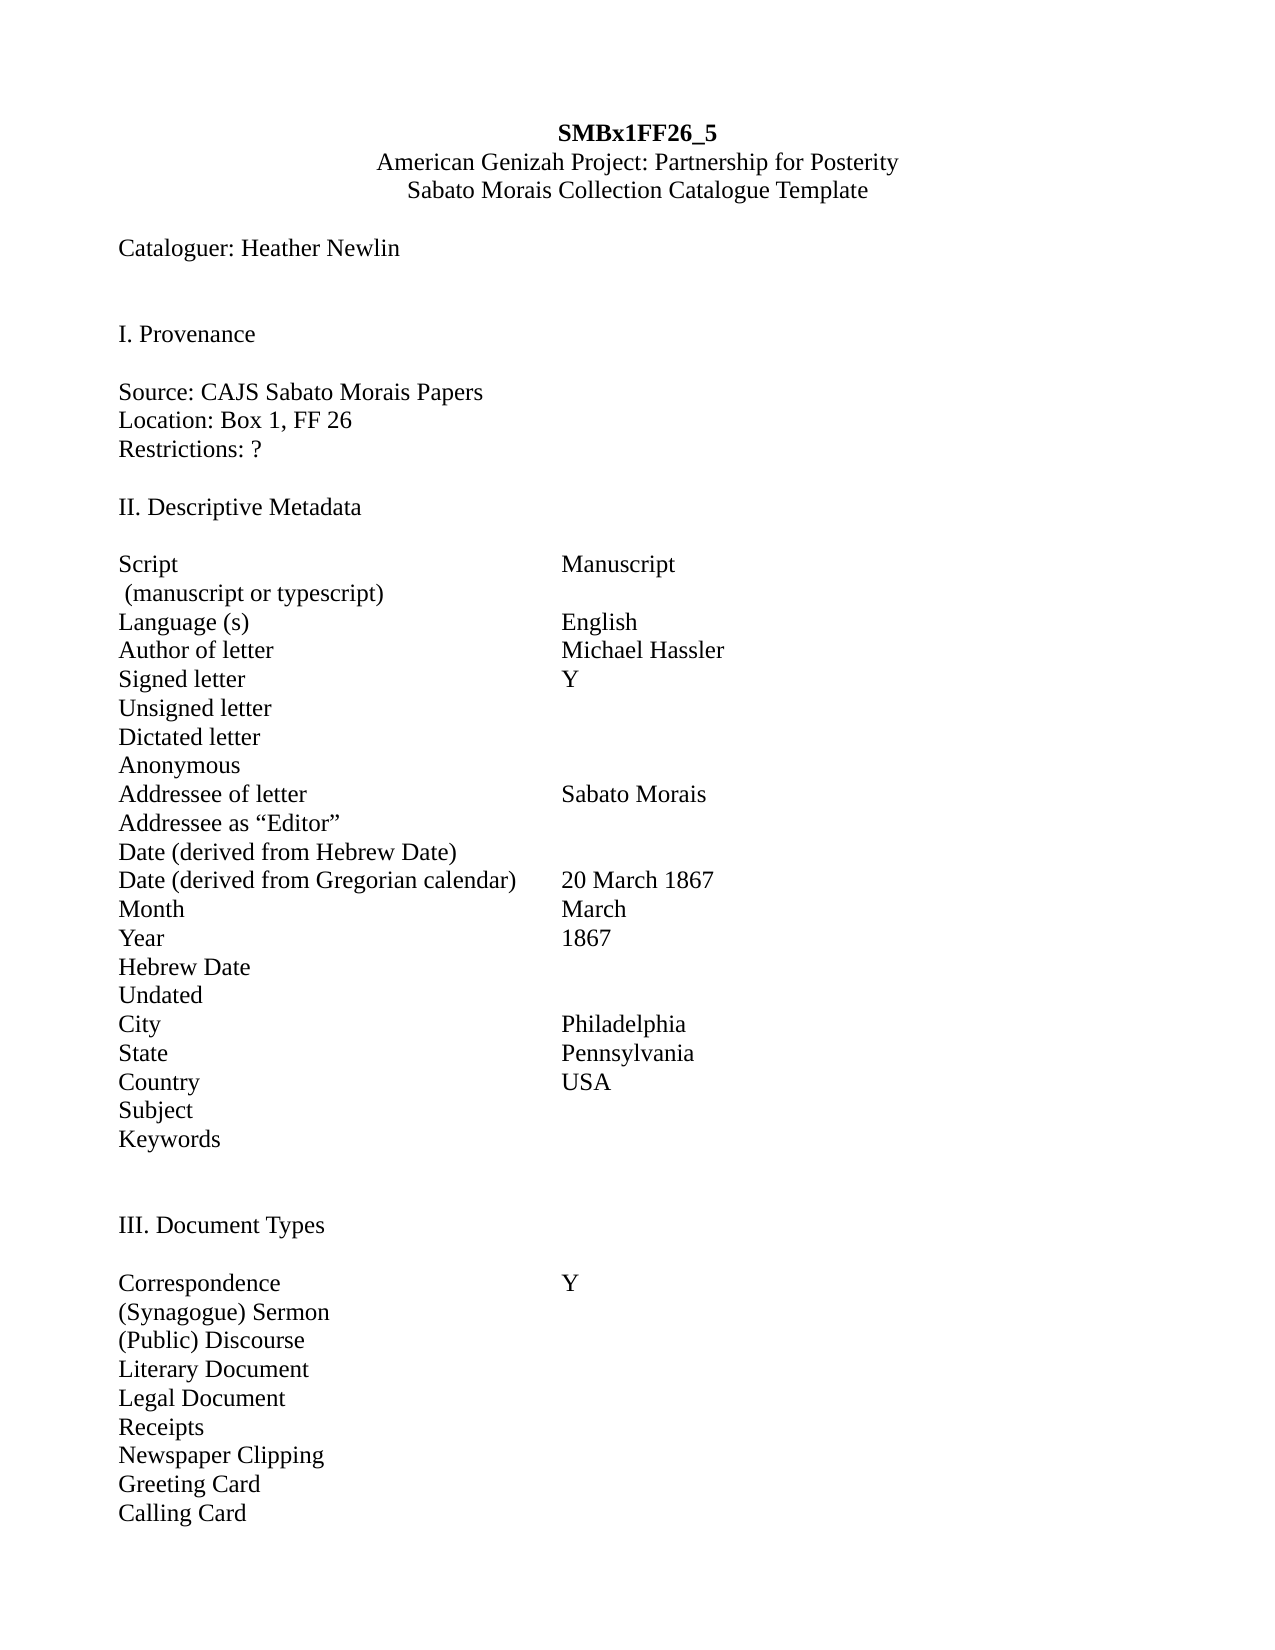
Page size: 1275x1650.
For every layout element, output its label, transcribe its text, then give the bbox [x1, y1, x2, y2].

text SMBx1FF26_5 [118, 118, 1157, 147]
text Source: CAJS Sabato Morais Papers [118, 377, 1157, 406]
text Signed letter Y [118, 664, 1157, 693]
text Country USA [118, 1067, 1157, 1096]
text Legal Document [118, 1383, 1157, 1412]
text American Genizah Project: Partnership for Posterity [118, 147, 1157, 176]
text Author of letter Michael Hassler [118, 636, 1157, 664]
text I. Provenance [118, 319, 1157, 348]
text State Pennsylvania [118, 1038, 1157, 1067]
text Script Manuscript [118, 549, 1157, 578]
text Cataloguer: Heather Newlin [118, 233, 1157, 262]
text Month March [118, 894, 1157, 923]
text III. Document Types [118, 1211, 1157, 1239]
text Keywords [118, 1124, 1157, 1153]
text Receipts [118, 1412, 1157, 1441]
text Addressee as “Editor” [118, 808, 1157, 837]
text Date (derived from Gregorian calendar) 20 March 1867 [118, 866, 1157, 894]
text Subject [118, 1096, 1157, 1124]
text Date (derived from Hebrew Date) [118, 837, 1157, 866]
text Undated [118, 981, 1157, 1009]
text Restrictions: ? [118, 434, 1157, 463]
text Greeting Card [118, 1469, 1157, 1498]
text (manuscript or typescript) [118, 578, 1157, 607]
text Language (s) English [118, 607, 1157, 636]
text City Philadelphia [118, 1009, 1157, 1038]
text (Public) Discourse [118, 1326, 1157, 1354]
text Calling Card [118, 1498, 1157, 1527]
text Correspondence Y [118, 1268, 1157, 1297]
text Literary Document [118, 1354, 1157, 1383]
text Newspaper Clipping [118, 1441, 1157, 1469]
text Location: Box 1, FF 26 [118, 406, 1157, 434]
text II. Descriptive Metadata [118, 492, 1157, 521]
text Anonymous [118, 751, 1157, 779]
text Hebrew Date [118, 952, 1157, 981]
text Addressee of letter Sabato Morais [118, 779, 1157, 808]
text Unsigned letter [118, 693, 1157, 722]
text Dictated letter [118, 722, 1157, 751]
text Sabato Morais Collection Catalogue Template [118, 176, 1157, 204]
text (Synagogue) Sermon [118, 1297, 1157, 1326]
text Year 1867 [118, 923, 1157, 952]
